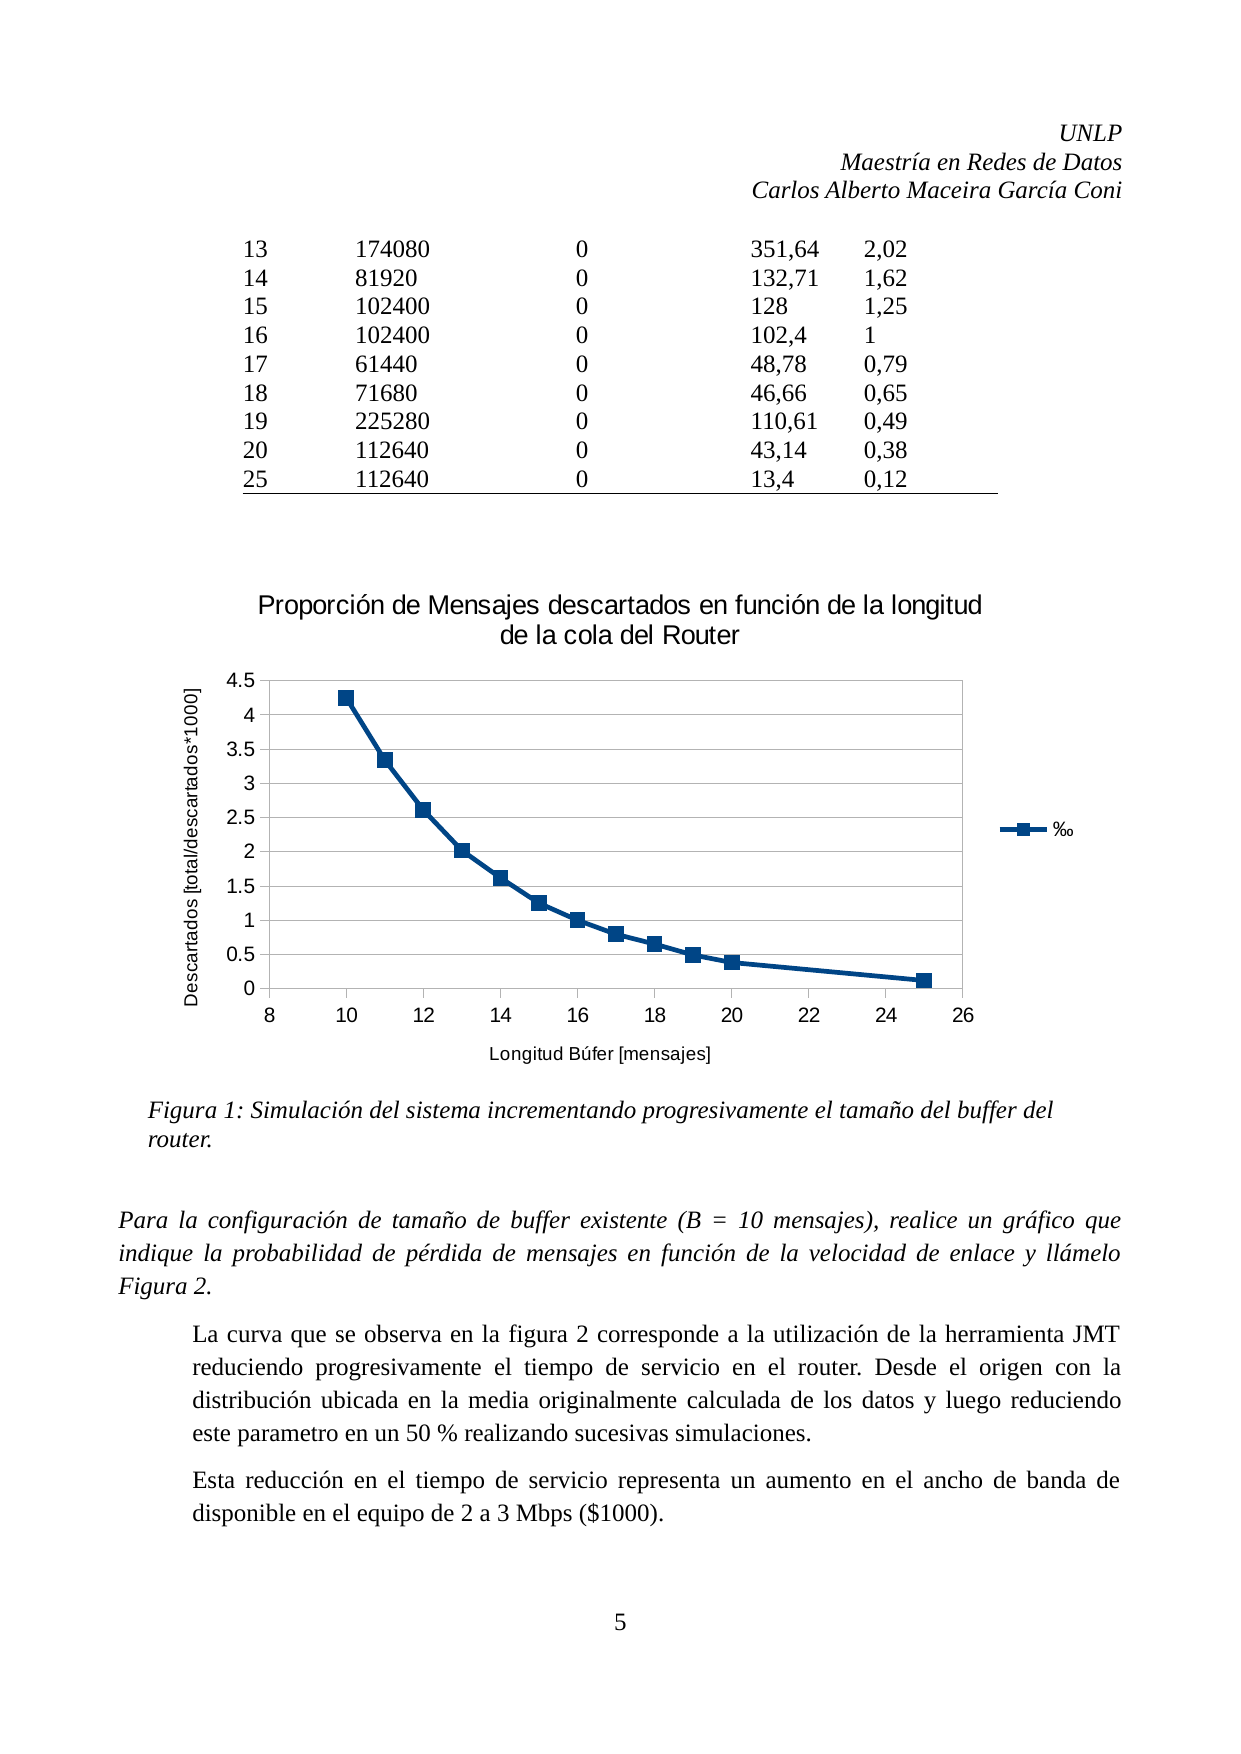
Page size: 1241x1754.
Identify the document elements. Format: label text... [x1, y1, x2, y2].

table_cell 48,78336 [750, 349, 864, 378]
table_cell 0,000794 [576, 349, 750, 378]
table_cell 225280 [355, 406, 576, 435]
table_cell 0,119 [864, 464, 997, 493]
table_cell 1,62 [864, 263, 997, 291]
table_cell 110,61248 [750, 406, 864, 435]
table_cell 15 [243, 291, 355, 320]
table_cell 25 [243, 464, 355, 493]
table_cell 0,383 [864, 435, 997, 464]
table_cell 1,25 [864, 291, 997, 320]
table_cell 0,000119 [576, 464, 750, 493]
table_cell 71680 [355, 378, 576, 406]
table_cell 174080 [355, 234, 576, 263]
table_cell 0,00162 [576, 263, 750, 291]
table_cell 112640 [355, 435, 576, 464]
text Esta reducción en el tiempo de servicio representa un aumento en el ancho de banda de disponible en el equipo de 2 a 3 Mbps ($1000). [192, 1465, 1122, 1527]
table_cell 0,000651 [576, 378, 750, 406]
table_cell 128 [750, 291, 864, 320]
table_cell 43,14112 [750, 435, 864, 464]
table_cell 16 [243, 320, 355, 349]
table_cell 14 [243, 263, 355, 291]
text Para la configuración de tamaño de buffer existente (B = 10 mensajes), realice un gráfico que indique la probabilidad de pérdida de mensajes en función de la velocidad de enlace y llámelo Figura 2. [118, 1205, 1122, 1300]
table_cell 13 [243, 234, 355, 263]
table_cell 102,4 [750, 320, 864, 349]
table_cell 20 [243, 435, 355, 464]
table_cell 0,00202 [576, 234, 750, 263]
table_cell 81920 [355, 263, 576, 291]
table_cell 132,7104 [750, 263, 864, 291]
table_cell 1 [864, 320, 997, 349]
table_cell 112640 [355, 464, 576, 493]
table_cell 17 [243, 349, 355, 378]
table_cell 0,00125 [576, 291, 750, 320]
table_cell 2,02 [864, 234, 997, 263]
table_cell 0,651 [864, 378, 997, 406]
table_cell 0,794 [864, 349, 997, 378]
table_cell 0,000383 [576, 435, 750, 464]
table_cell 46,66368 [750, 378, 864, 406]
table_cell 0,491 [864, 406, 997, 435]
table_cell 102400 [355, 291, 576, 320]
table_cell 13,40416 [750, 464, 864, 493]
table_cell 19 [243, 406, 355, 435]
table_cell 0,001 [576, 320, 750, 349]
table_cell 61440 [355, 349, 576, 378]
table_cell 102400 [355, 320, 576, 349]
table_cell 0,000491 [576, 406, 750, 435]
table_cell 351,6416 [750, 234, 864, 263]
table_cell 18 [243, 378, 355, 406]
text La curva que se observa en la figura 2 corresponde a la utilización de la herramienta JMT reduciendo progresivamente el tiempo de servicio en el router. Desde el origen con la distribución ubicada en la media originalmente calculada de los datos y luego reduciendo este parametro en un 50 % realizando sucesivas simulaciones. [192, 1319, 1122, 1446]
text Figura 1: Simulación del sistema incrementando progresivamente el tamaño del buffer del router. [148, 1096, 1093, 1153]
